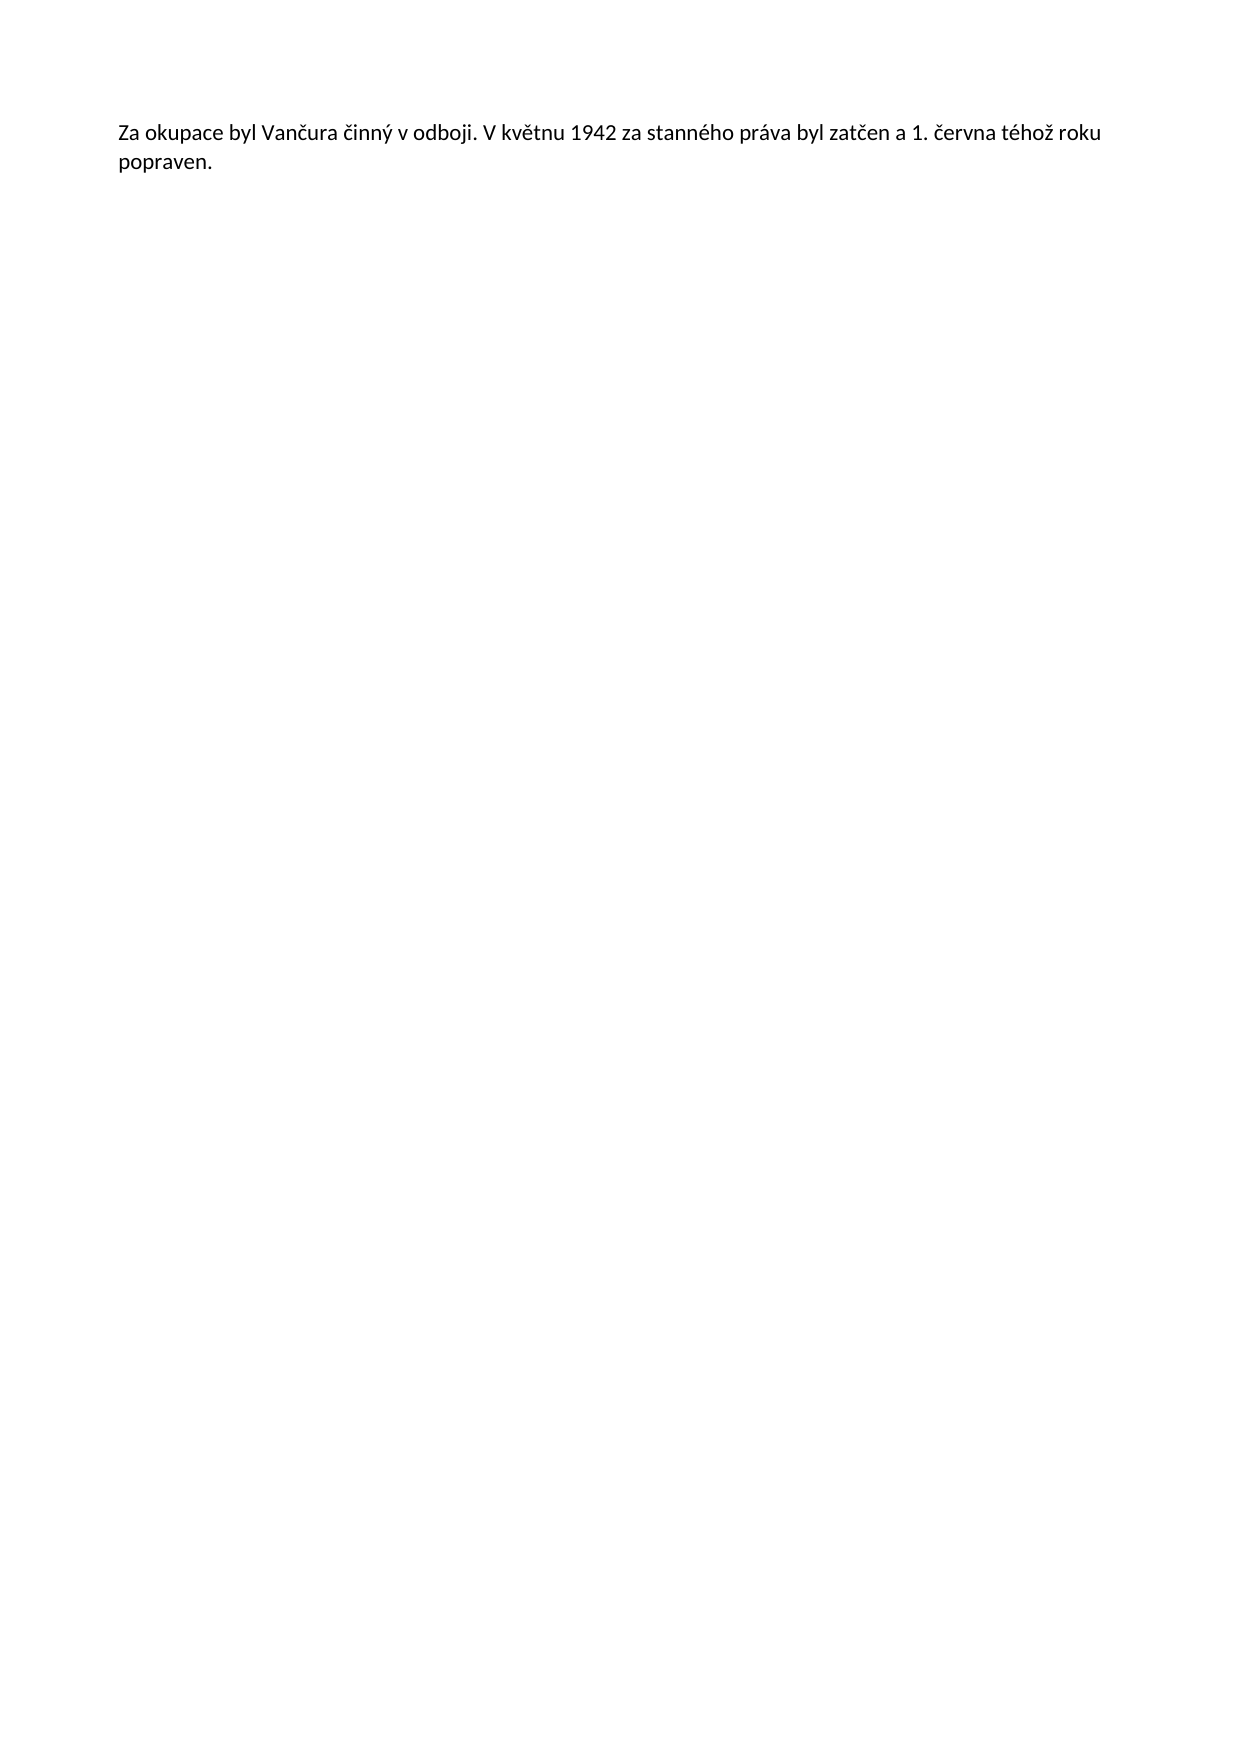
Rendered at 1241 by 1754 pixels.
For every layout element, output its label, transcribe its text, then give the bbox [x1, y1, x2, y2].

text Za okupace byl Vančura činný v odboji. V květnu 1942 za stanného práva byl zatčen a 1. června téhož roku popraven. [118, 118, 1122, 176]
